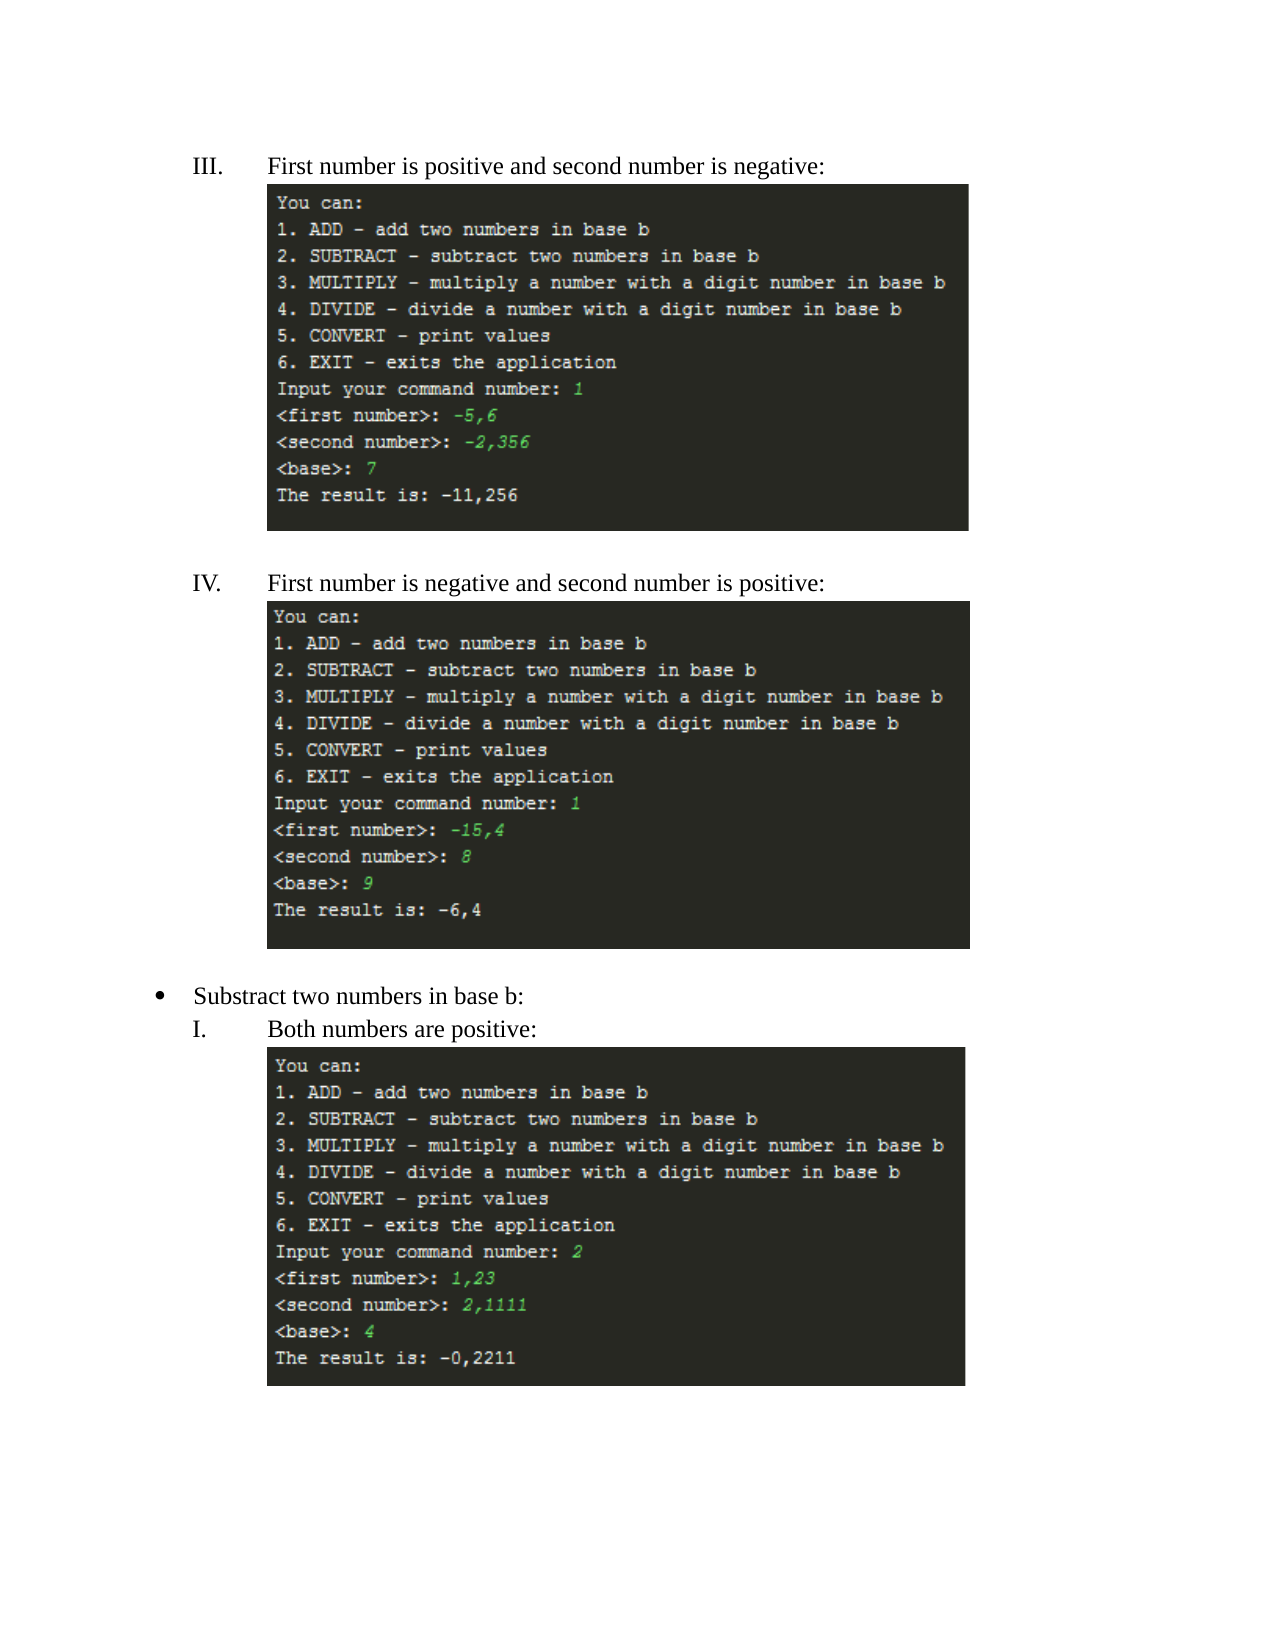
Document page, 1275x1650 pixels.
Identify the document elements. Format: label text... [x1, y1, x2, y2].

list Both numbers are positive: [192, 1014, 1157, 1385]
list First number is positive and second number is negative: [192, 151, 1157, 531]
list First number is negative and second number is positive: [192, 568, 1157, 948]
list Substract two numbers in base b: [156, 981, 1157, 1010]
